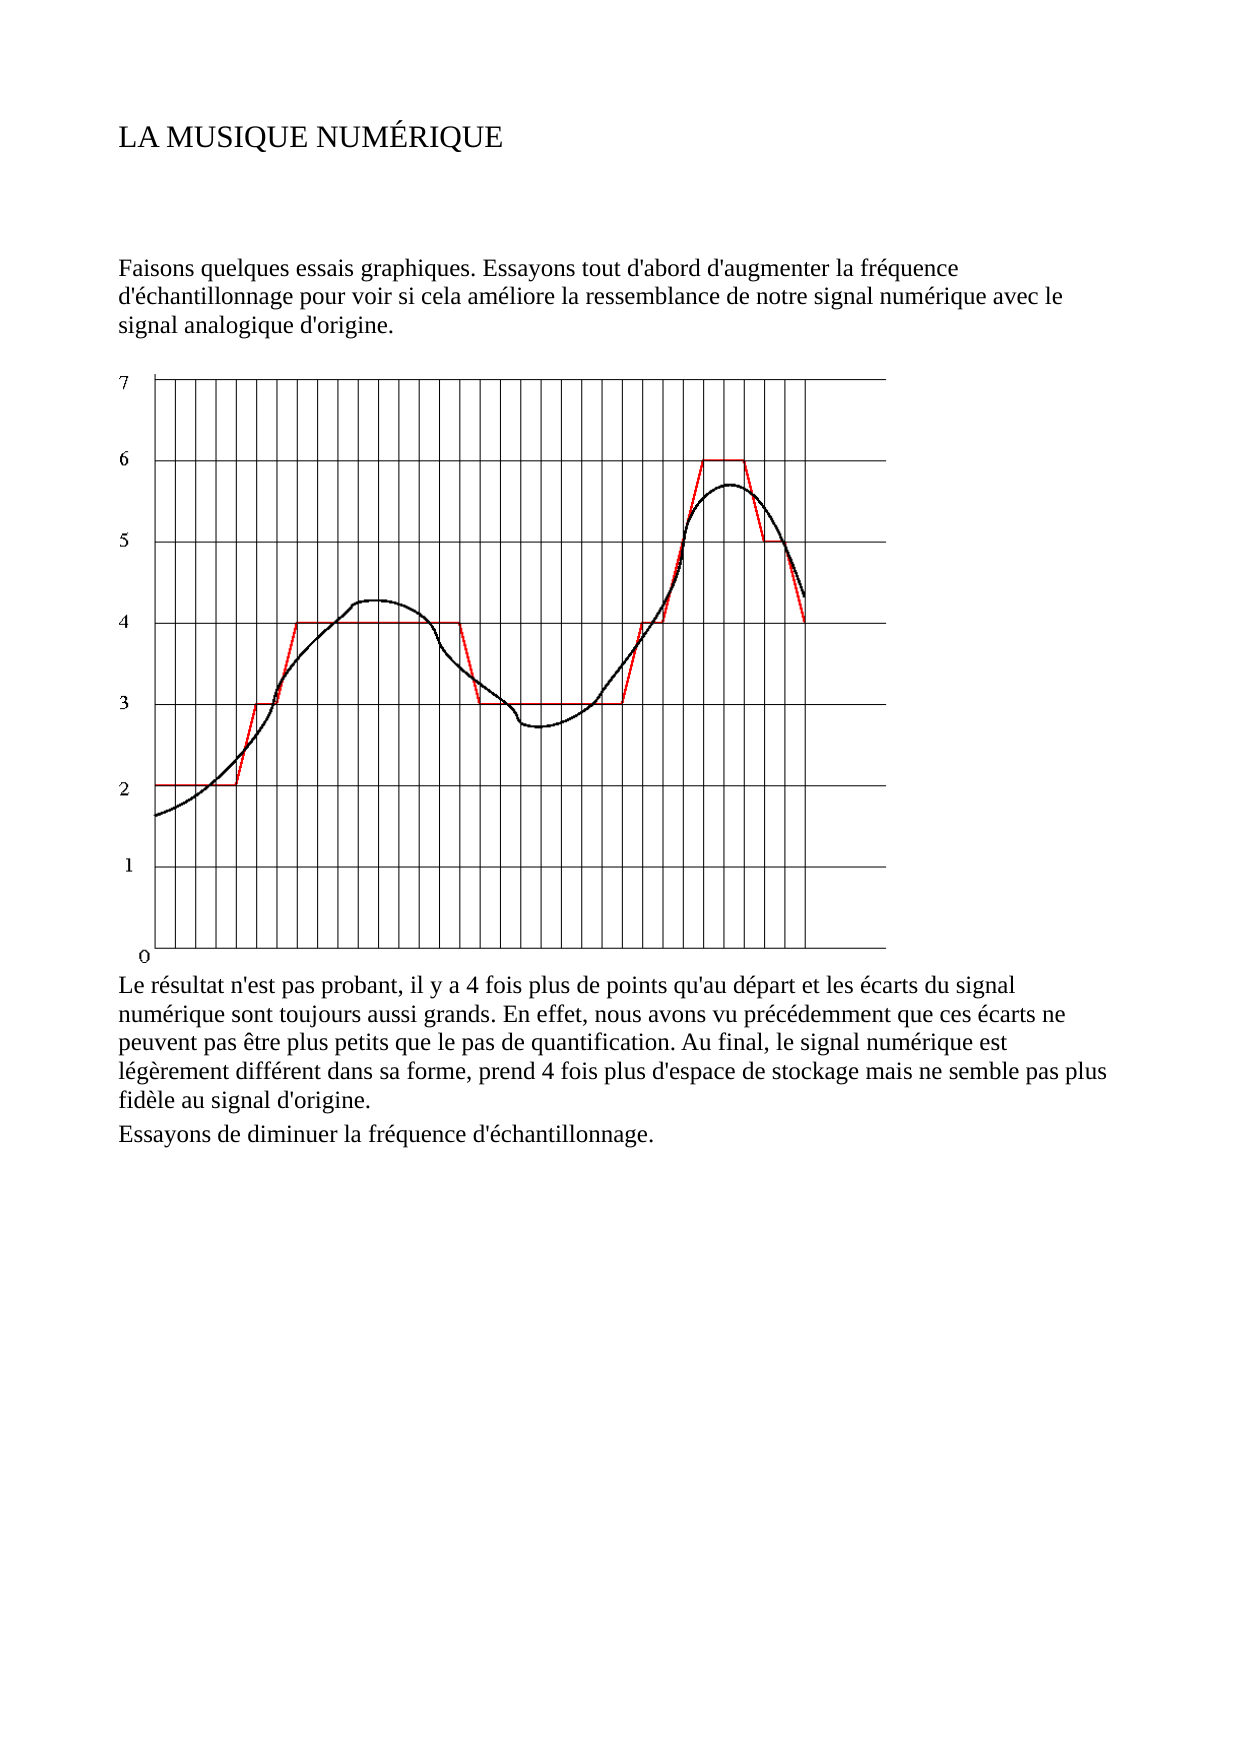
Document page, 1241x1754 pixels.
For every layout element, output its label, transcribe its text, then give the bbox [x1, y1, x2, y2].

picture [118, 373, 887, 964]
text Essayons de diminuer la fréquence d'échantillonnage. [118, 1119, 1122, 1148]
text Faisons quelques essais graphiques. Essayons tout d'abord d'augmenter la fréquence d'échantillonnage pour voir si cela améliore la ressemblance de notre signal numérique avec le signal analogique d'origine. [118, 253, 1122, 339]
text Le résultat n'est pas probant, il y a 4 fois plus de points qu'au départ et les écarts du signal numérique sont toujours aussi grands. En effet, nous avons vu précédemment que ces écarts ne peuvent pas être plus petits que le pas de quantification. Au final, le signal numérique est légèrement différent dans sa forme, prend 4 fois plus d'espace de stockage mais ne semble pas plus fidèle au signal d'origine. [118, 970, 1122, 1114]
